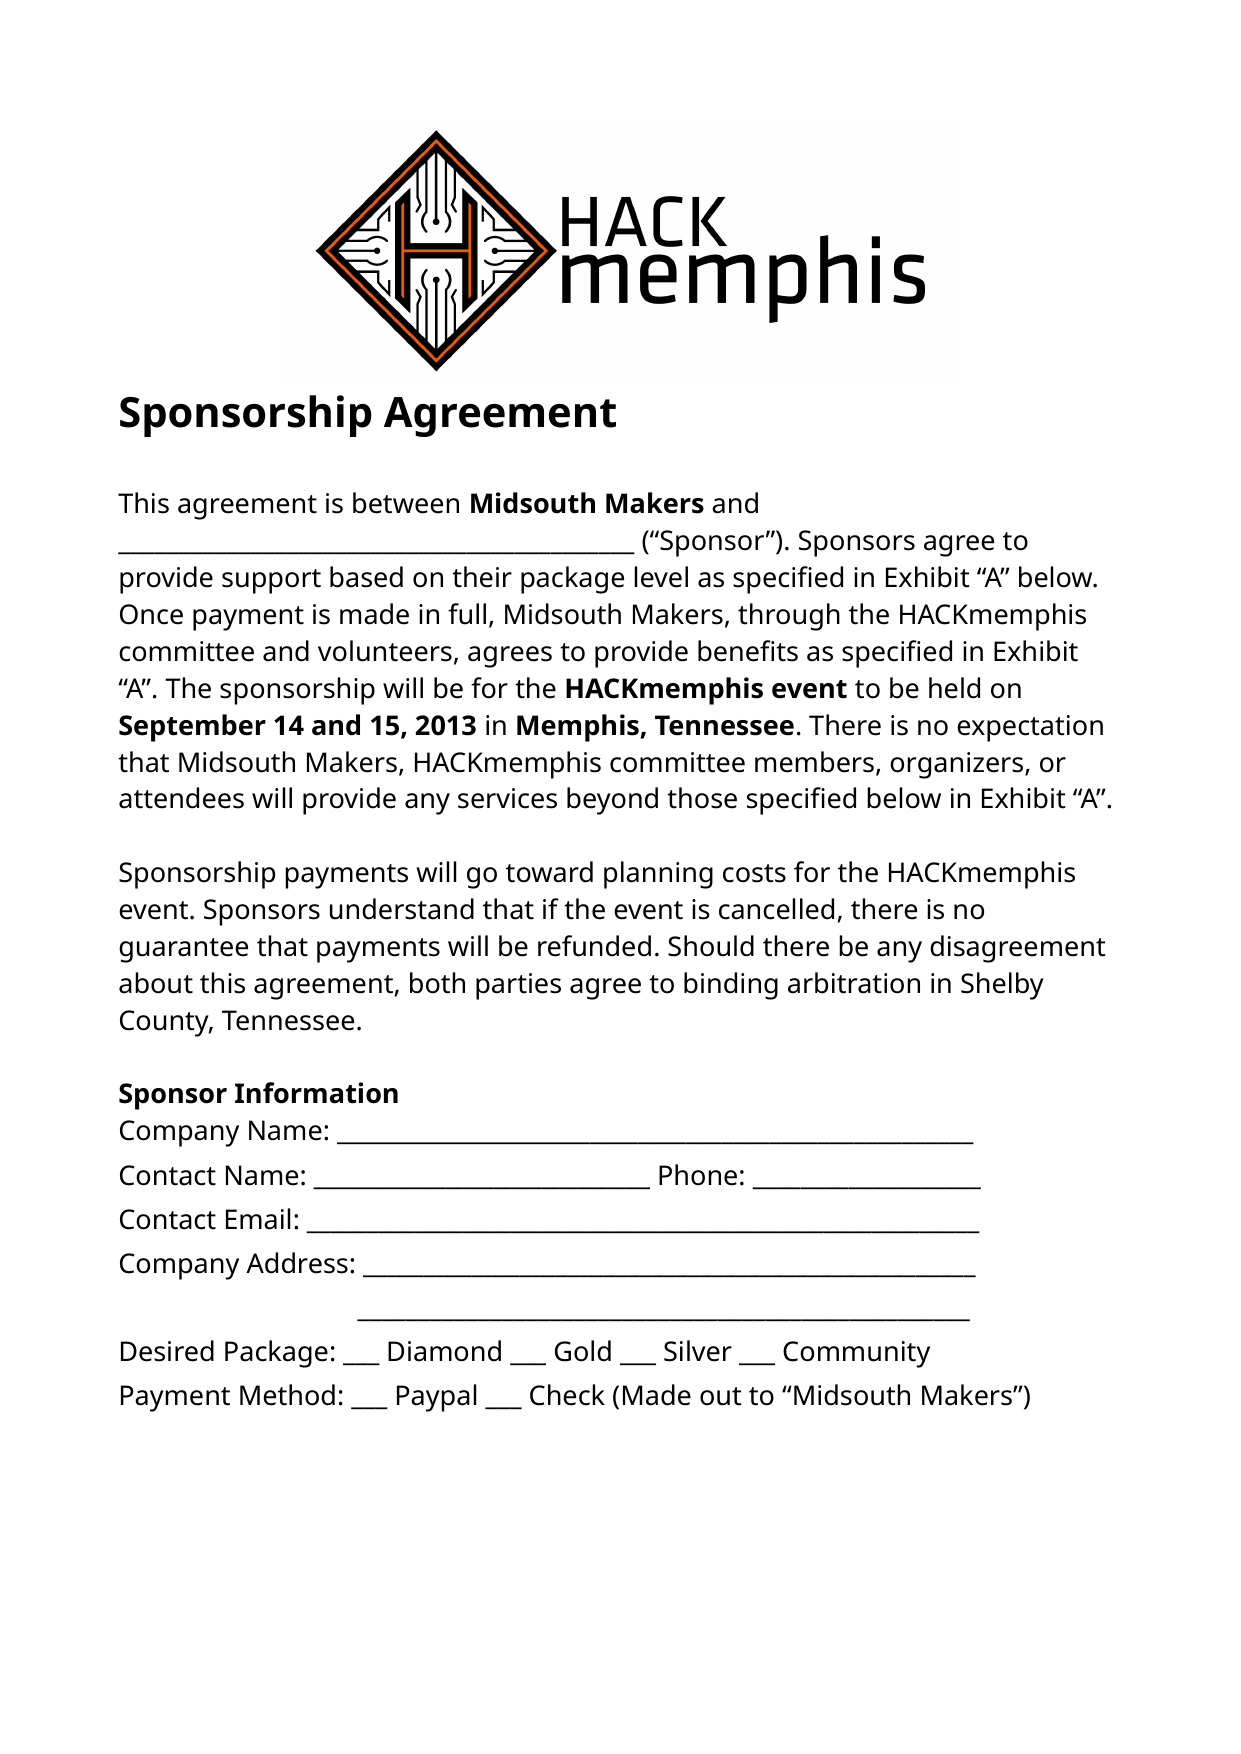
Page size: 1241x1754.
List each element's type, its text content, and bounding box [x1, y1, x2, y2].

text Company Address: ___________________________________________________ [118, 1244, 1122, 1281]
text Desired Package: ___ Diamond ___ Gold ___ Silver ___ Community [118, 1333, 1122, 1369]
text Contact Name: ____________________________ Phone: ___________________ [118, 1156, 1122, 1193]
text Sponsorship Agreement [118, 147, 1122, 439]
text Sponsorship payments will go toward planning costs for the HACKmemphis event. Sponsors understand that if the event is cancelled, there is no guarantee that payments will be refunded. Should there be any disagreement about this agreement, both parties agree to binding arbitration in Shelby County, Tennessee. [118, 854, 1122, 1038]
text This agreement is between Midsouth Makers and ___________________________________________ (“Sponsor”). Sponsors agree to provide support based on their package level as specified in Exhibit “A” below. Once payment is made in full, Midsouth Makers, through the HACKmemphis committee and volunteers, agrees to provide benefits as specified in Exhibit “A”. The sponsorship will be for the HACKmemphis event to be held on September 14 and 15, 2013 in Memphis, Tennessee. There is no expectation that Midsouth Makers, HACKmemphis committee members, organizers, or attendees will provide any services beyond those specified below in Exhibit “A”. [118, 485, 1122, 817]
text Contact Email: ________________________________________________________ [118, 1200, 1122, 1237]
picture [278, 118, 962, 383]
text Payment Method: ___ Paypal ___ Check (Made out to “Midsouth Makers”) [118, 1377, 1122, 1414]
text Company Name: _____________________________________________________ [118, 1112, 1122, 1149]
text ___________________________________________________ [118, 1288, 1122, 1325]
text Sponsor Information [118, 1075, 1122, 1112]
